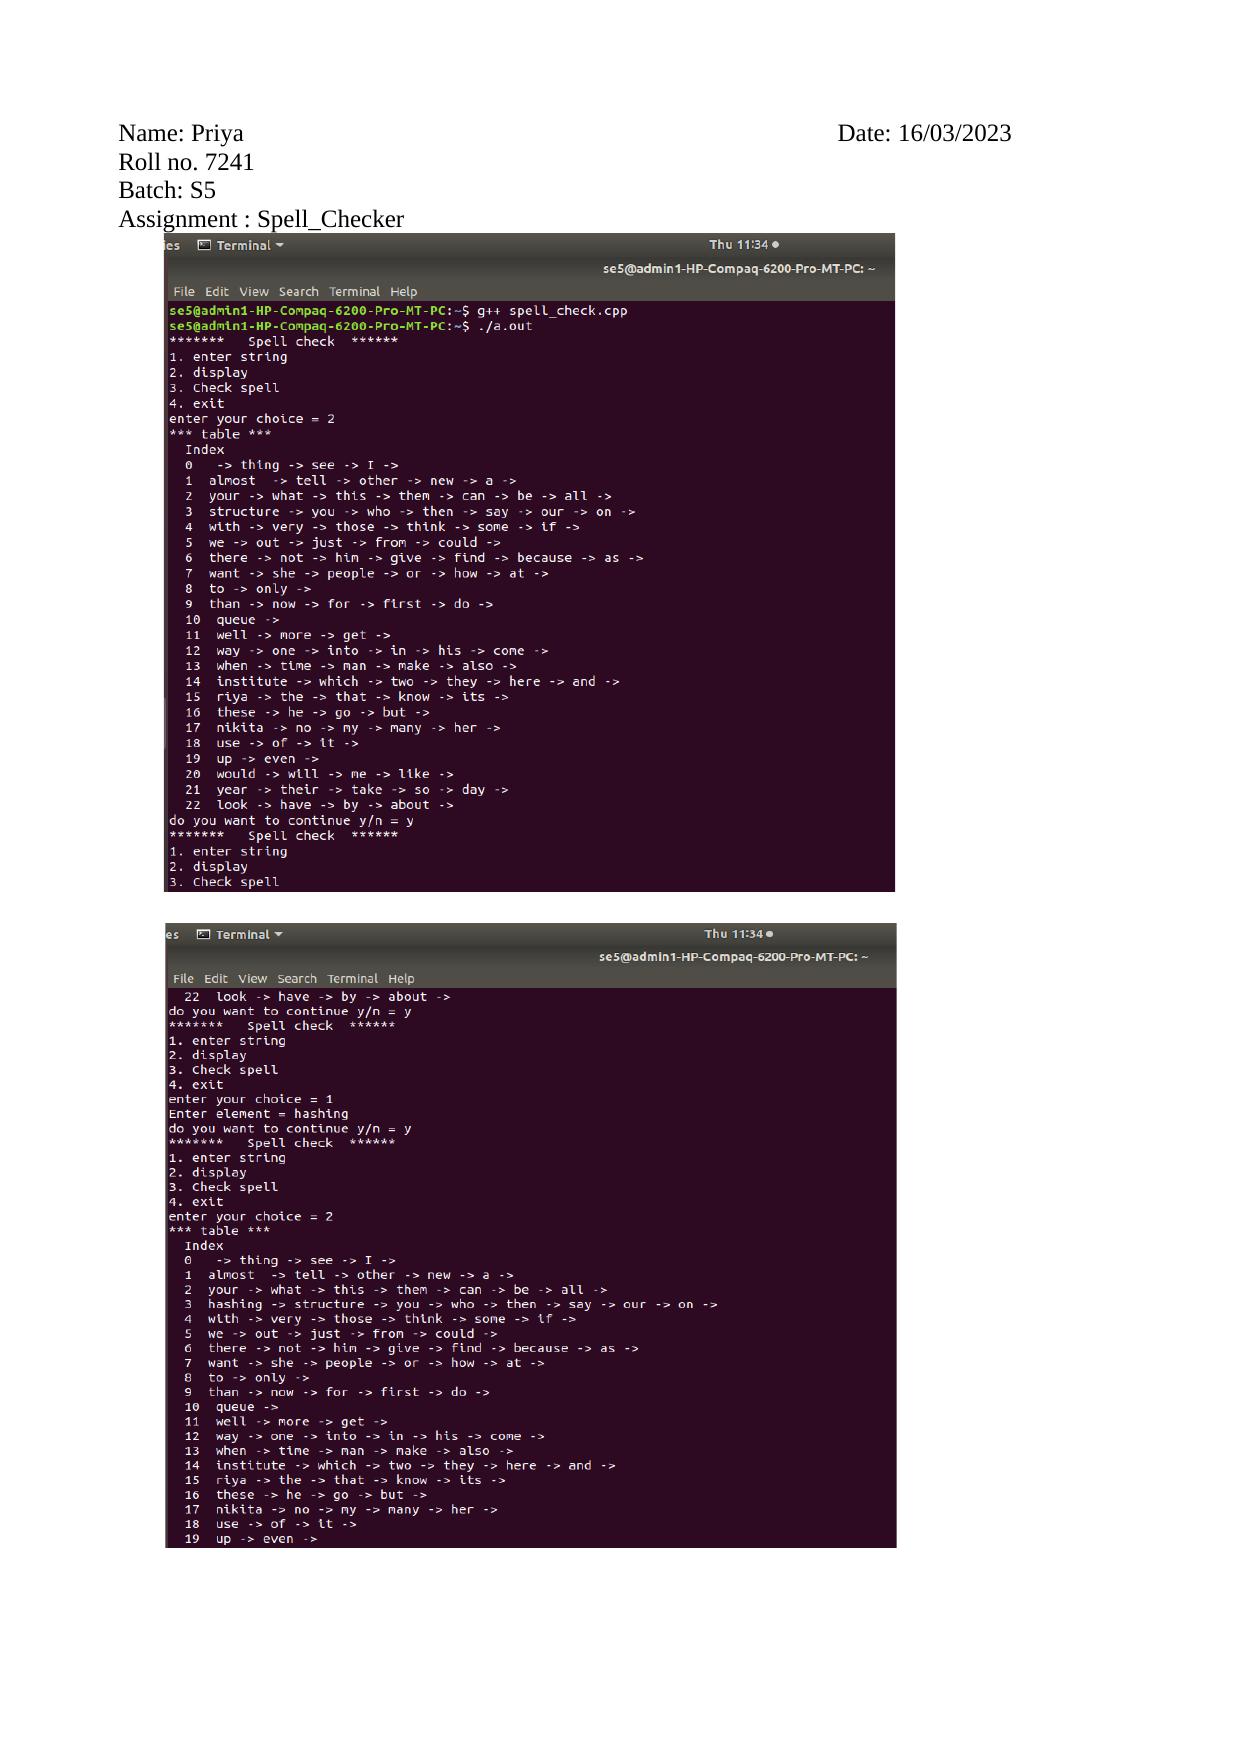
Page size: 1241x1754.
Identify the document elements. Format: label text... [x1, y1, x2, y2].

text Assignment : Spell_Checker [118, 204, 1122, 233]
picture [165, 923, 897, 1548]
text Roll no. 7241 [118, 147, 1122, 176]
text Name: Priya Date: 16/03/2023 [118, 118, 1122, 147]
text Batch: S5 [118, 176, 1122, 204]
picture [163, 233, 896, 892]
